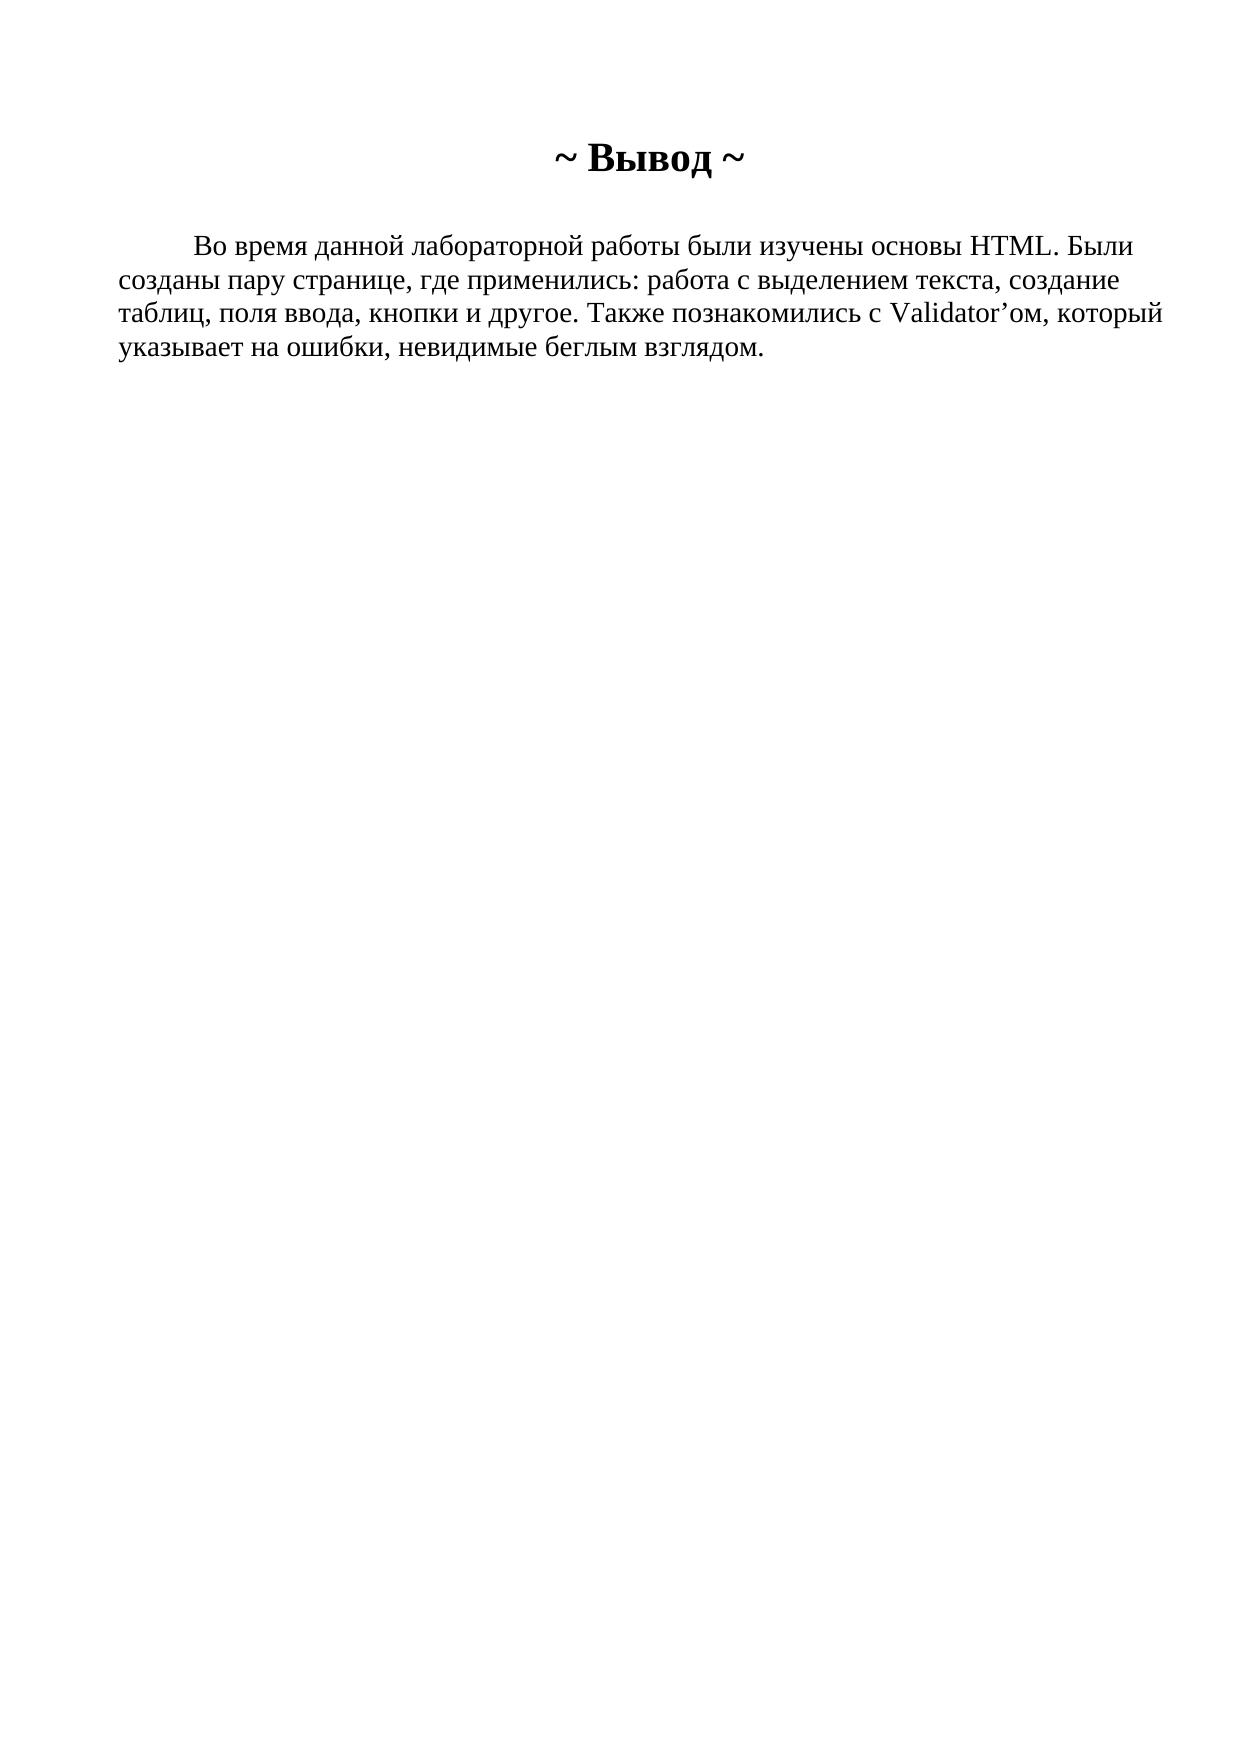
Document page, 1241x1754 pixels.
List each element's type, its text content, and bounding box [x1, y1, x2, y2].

text Во время данной лабораторной работы были изучены основы HTML. Были созданы пару странице, где применились: работа с выделением текста, создание таблиц, поля ввода, кнопки и другое. Также познакомились с Validator’ом, который указывает на ошибки, невидимые беглым взглядом. [118, 228, 1181, 363]
text ~ Вывод ~ [118, 133, 1181, 181]
